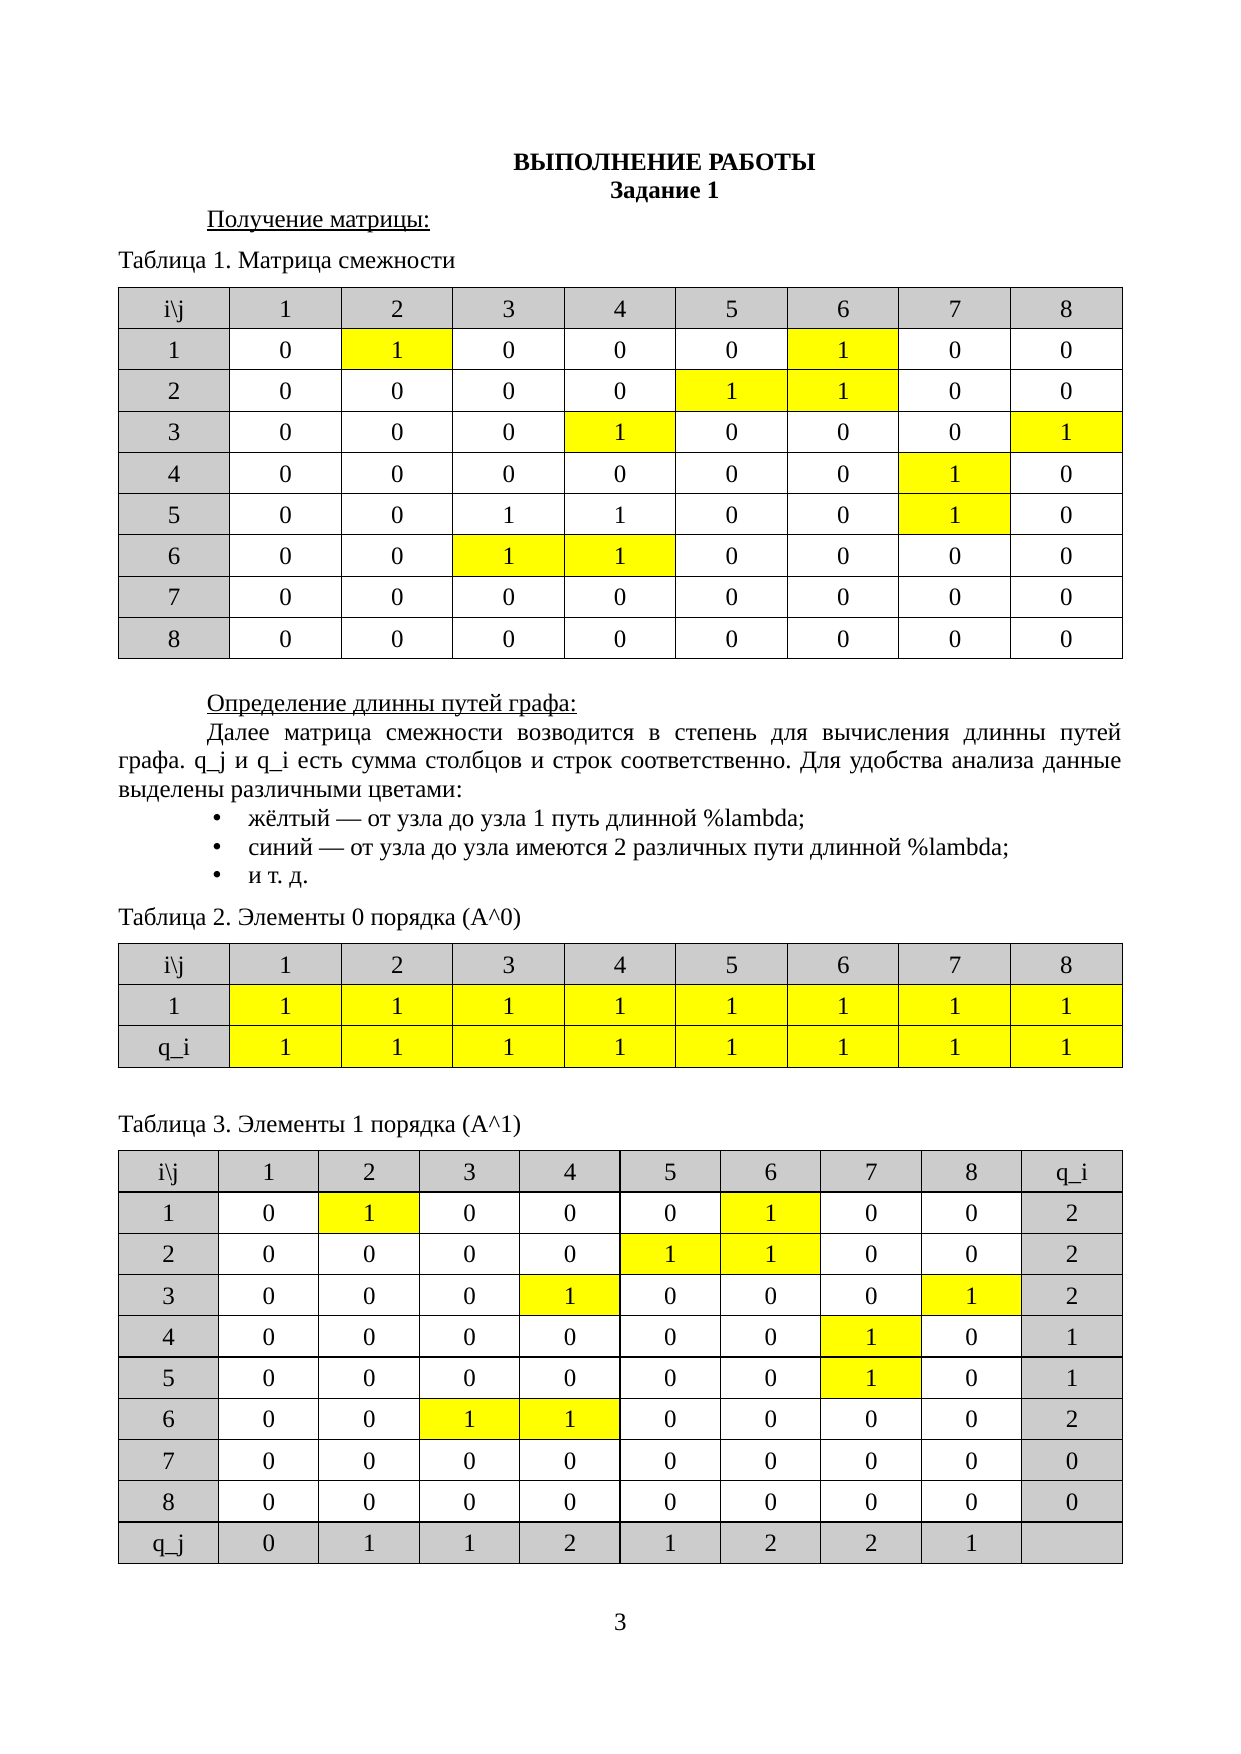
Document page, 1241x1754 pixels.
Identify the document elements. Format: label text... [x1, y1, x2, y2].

table_cell 0 [319, 1234, 419, 1274]
table_header 1 [230, 944, 341, 984]
table_cell 0 [821, 1399, 921, 1439]
table_cell 0 [721, 1440, 820, 1480]
table_cell 2 [119, 1234, 218, 1274]
table_cell 0 [342, 577, 452, 617]
table_cell 0 [922, 1481, 1021, 1521]
table_cell 0 [453, 577, 564, 617]
table_cell 1 [899, 453, 1010, 493]
table_cell 1 [788, 329, 898, 369]
table_cell 1 [319, 1193, 419, 1233]
table_cell 0 [1022, 1440, 1122, 1480]
table_cell 1 [453, 535, 564, 576]
table_cell 0 [676, 494, 787, 534]
table_cell 0 [230, 329, 341, 369]
table_cell 0 [230, 618, 341, 658]
table_cell 0 [821, 1481, 921, 1521]
table_cell 0 [520, 1193, 619, 1233]
table_cell 0 [676, 577, 787, 617]
table_header 2 [342, 288, 452, 328]
table_header 8 [922, 1151, 1021, 1191]
table_cell 0 [676, 329, 787, 369]
table_cell 7 [119, 1440, 218, 1480]
table_cell 0 [219, 1481, 318, 1521]
table_cell 1 [1011, 1026, 1122, 1067]
table_cell 0 [230, 535, 341, 576]
text Далее матрица смежности возводится в степень для вычисления длинны путей графа. q_j и q_i есть сумма столбцов и строк соответственно. Для удобства анализа данные выделены различными цветами: [118, 717, 1122, 803]
table_cell 0 [721, 1481, 820, 1521]
table_cell 0 [219, 1234, 318, 1274]
table_cell 0 [420, 1316, 519, 1356]
table_cell 0 [520, 1481, 619, 1521]
table_cell 0 [565, 453, 675, 493]
text Задание 1 [118, 176, 1122, 204]
table_cell 0 [420, 1481, 519, 1521]
table_cell 6 [119, 535, 229, 576]
table_cell 0 [319, 1481, 419, 1521]
table_cell 1 [230, 1026, 341, 1067]
table_cell 6 [119, 1399, 218, 1439]
table_cell 0 [1011, 535, 1122, 576]
table_cell 0 [230, 494, 341, 534]
table_cell 0 [565, 577, 675, 617]
table_cell 8 [119, 1481, 218, 1521]
text ВЫПОЛНЕНИЕ РАБОТЫ [118, 147, 1122, 176]
table_header 5 [676, 944, 787, 984]
table_cell 1 [821, 1358, 921, 1398]
table_cell 2 [721, 1523, 820, 1563]
table_cell 0 [420, 1358, 519, 1398]
table_cell 0 [342, 412, 452, 452]
table_header 4 [565, 288, 675, 328]
table_cell 0 [899, 535, 1010, 576]
text Определение длинны путей графа: [118, 688, 1122, 717]
table_cell 0 [520, 1358, 619, 1398]
table_cell 0 [453, 370, 564, 411]
table_cell 0 [319, 1358, 419, 1398]
table_cell 1 [821, 1316, 921, 1356]
table_cell 0 [821, 1440, 921, 1480]
table_cell 0 [453, 618, 564, 658]
table_cell 0 [676, 535, 787, 576]
table_cell 2 [1022, 1399, 1122, 1439]
table_cell 0 [1011, 494, 1122, 534]
table_cell 0 [922, 1358, 1021, 1398]
table_cell 0 [821, 1193, 921, 1233]
table_cell 0 [453, 329, 564, 369]
table_header 6 [788, 944, 898, 984]
table_cell 0 [230, 577, 341, 617]
table_cell 1 [899, 1026, 1010, 1067]
table_cell 0 [821, 1275, 921, 1315]
table_cell 1 [520, 1399, 619, 1439]
table_cell 1 [230, 985, 341, 1025]
table_cell 1 [721, 1193, 820, 1233]
table_cell 5 [119, 1358, 218, 1398]
table_cell 1 [721, 1234, 820, 1274]
table_cell 1 [676, 985, 787, 1025]
table_cell 1 [922, 1523, 1021, 1563]
table_cell 0 [621, 1481, 720, 1521]
table_cell 0 [788, 577, 898, 617]
table_cell 0 [219, 1358, 318, 1398]
list синий — от узла до узла имеются 2 различных пути длинной %lambda; [213, 832, 1122, 860]
table_cell 1 [420, 1523, 519, 1563]
table_header i\j [119, 1151, 218, 1191]
table_cell 0 [520, 1316, 619, 1356]
table_cell 0 [922, 1399, 1021, 1439]
table_cell 1 [1022, 1316, 1122, 1356]
table_cell 0 [342, 494, 452, 534]
table_cell 0 [721, 1316, 820, 1356]
table_cell 0 [922, 1193, 1021, 1233]
table_cell 0 [922, 1440, 1021, 1480]
table_header i\j [119, 288, 229, 328]
table_cell 0 [230, 453, 341, 493]
table_cell 1 [453, 1026, 564, 1067]
table_cell 8 [119, 618, 229, 658]
table_cell 1 [922, 1275, 1021, 1315]
table_cell 0 [565, 370, 675, 411]
table_cell 1 [342, 329, 452, 369]
table_cell 0 [788, 535, 898, 576]
table_cell 1 [565, 412, 675, 452]
table_cell 0 [899, 577, 1010, 617]
table_cell 2 [1022, 1275, 1122, 1315]
table_cell 1 [342, 1026, 452, 1067]
table_cell 0 [621, 1358, 720, 1398]
table_cell 1 [788, 985, 898, 1025]
table_cell 1 [676, 370, 787, 411]
table_cell 1 [565, 494, 675, 534]
table_cell 0 [621, 1440, 720, 1480]
table_cell 0 [420, 1275, 519, 1315]
table_cell 0 [922, 1234, 1021, 1274]
table_cell 0 [788, 494, 898, 534]
table_cell 1 [453, 494, 564, 534]
table_header i\j [119, 944, 229, 984]
table_header 4 [520, 1151, 619, 1191]
table_cell 3 [119, 1275, 218, 1315]
table_cell 0 [721, 1358, 820, 1398]
table_cell 0 [899, 329, 1010, 369]
table_cell 0 [899, 412, 1010, 452]
table_cell 0 [676, 412, 787, 452]
table_header 7 [899, 288, 1010, 328]
table_cell 1 [565, 985, 675, 1025]
table_header 2 [342, 944, 452, 984]
table_cell 0 [922, 1316, 1021, 1356]
table_cell 1 [319, 1523, 419, 1563]
table_cell 1 [1011, 985, 1122, 1025]
table_cell 0 [899, 370, 1010, 411]
table_cell 0 [1011, 329, 1122, 369]
table_cell 0 [788, 618, 898, 658]
table_cell 1 [788, 370, 898, 411]
table_cell 1 [565, 1026, 675, 1067]
table_cell 0 [219, 1399, 318, 1439]
table_cell q_i [119, 1026, 229, 1067]
table_cell 1 [676, 1026, 787, 1067]
table_cell 3 [119, 412, 229, 452]
table_cell 0 [1011, 618, 1122, 658]
table_header 7 [821, 1151, 921, 1191]
table_cell 0 [219, 1275, 318, 1315]
table_cell 0 [899, 618, 1010, 658]
table_header 5 [676, 288, 787, 328]
table_cell 0 [342, 618, 452, 658]
table_cell 1 [119, 985, 229, 1025]
table_header q_i [1022, 1151, 1122, 1191]
table_header 6 [721, 1151, 820, 1191]
table_cell 2 [119, 370, 229, 411]
text Таблица 3. Элементы 1 порядка (A^1) [118, 1109, 1122, 1138]
table_header 3 [453, 288, 564, 328]
table_cell 4 [119, 1316, 218, 1356]
table_cell 0 [621, 1275, 720, 1315]
table_cell 2 [821, 1523, 921, 1563]
table_cell 0 [420, 1234, 519, 1274]
table_cell 0 [319, 1275, 419, 1315]
table_cell 0 [1011, 453, 1122, 493]
table_cell 0 [219, 1440, 318, 1480]
text Таблица 2. Элементы 0 порядка (A^0) [118, 902, 1122, 930]
table_cell 0 [319, 1440, 419, 1480]
table_cell 1 [621, 1523, 720, 1563]
list жёлтый — от узла до узла 1 путь длинной %lambda; [213, 803, 1122, 832]
table_header 6 [788, 288, 898, 328]
table_cell 0 [453, 453, 564, 493]
table_cell 1 [420, 1399, 519, 1439]
table_cell 1 [621, 1234, 720, 1274]
table_header 2 [319, 1151, 419, 1191]
table_cell 1 [899, 985, 1010, 1025]
table_cell 0 [520, 1234, 619, 1274]
text Получение матрицы: [118, 204, 1122, 233]
table_cell 2 [520, 1523, 619, 1563]
table_cell 0 [565, 618, 675, 658]
table_cell 0 [821, 1234, 921, 1274]
table_cell 0 [342, 370, 452, 411]
table_cell q_j [119, 1523, 218, 1563]
table_cell 1 [899, 494, 1010, 534]
table_cell 1 [1011, 412, 1122, 452]
table_cell 0 [219, 1193, 318, 1233]
table_header 7 [899, 944, 1010, 984]
table_cell 1 [788, 1026, 898, 1067]
table_cell 0 [788, 412, 898, 452]
table_cell 0 [420, 1440, 519, 1480]
table_cell 0 [342, 535, 452, 576]
table_cell 0 [420, 1193, 519, 1233]
table_cell 0 [219, 1316, 318, 1356]
table_cell 0 [788, 453, 898, 493]
table_header 3 [453, 944, 564, 984]
list и т. д. [213, 860, 1122, 889]
table_cell 1 [1022, 1358, 1122, 1398]
table_cell 0 [621, 1193, 720, 1233]
table_cell 1 [119, 329, 229, 369]
table_cell 0 [676, 453, 787, 493]
table_header 1 [230, 288, 341, 328]
table_cell 1 [565, 535, 675, 576]
table_cell 1 [342, 985, 452, 1025]
table_cell 4 [119, 453, 229, 493]
table_cell 0 [721, 1399, 820, 1439]
table_header 1 [219, 1151, 318, 1191]
table_header 5 [621, 1151, 720, 1191]
table_cell 2 [1022, 1193, 1122, 1233]
table_cell 1 [453, 985, 564, 1025]
table_cell 0 [621, 1399, 720, 1439]
table_cell [1022, 1523, 1122, 1563]
table_cell 0 [1011, 370, 1122, 411]
table_cell 0 [1022, 1481, 1122, 1521]
table_cell 0 [520, 1440, 619, 1480]
table_cell 0 [230, 412, 341, 452]
table_header 8 [1011, 944, 1122, 984]
table_cell 0 [230, 370, 341, 411]
table_cell 5 [119, 494, 229, 534]
table_cell 0 [565, 329, 675, 369]
table_cell 7 [119, 577, 229, 617]
table_cell 0 [319, 1399, 419, 1439]
table_cell 0 [721, 1275, 820, 1315]
table_cell 0 [342, 453, 452, 493]
text Таблица 1. Матрица смежности [118, 246, 1122, 274]
table_cell 0 [621, 1316, 720, 1356]
table_header 4 [565, 944, 675, 984]
table_cell 0 [453, 412, 564, 452]
table_cell 0 [676, 618, 787, 658]
table_cell 1 [119, 1193, 218, 1233]
table_header 3 [420, 1151, 519, 1191]
table_cell 0 [219, 1523, 318, 1563]
table_cell 0 [1011, 577, 1122, 617]
table_cell 2 [1022, 1234, 1122, 1274]
table_cell 1 [520, 1275, 619, 1315]
table_header 8 [1011, 288, 1122, 328]
table_cell 0 [319, 1316, 419, 1356]
